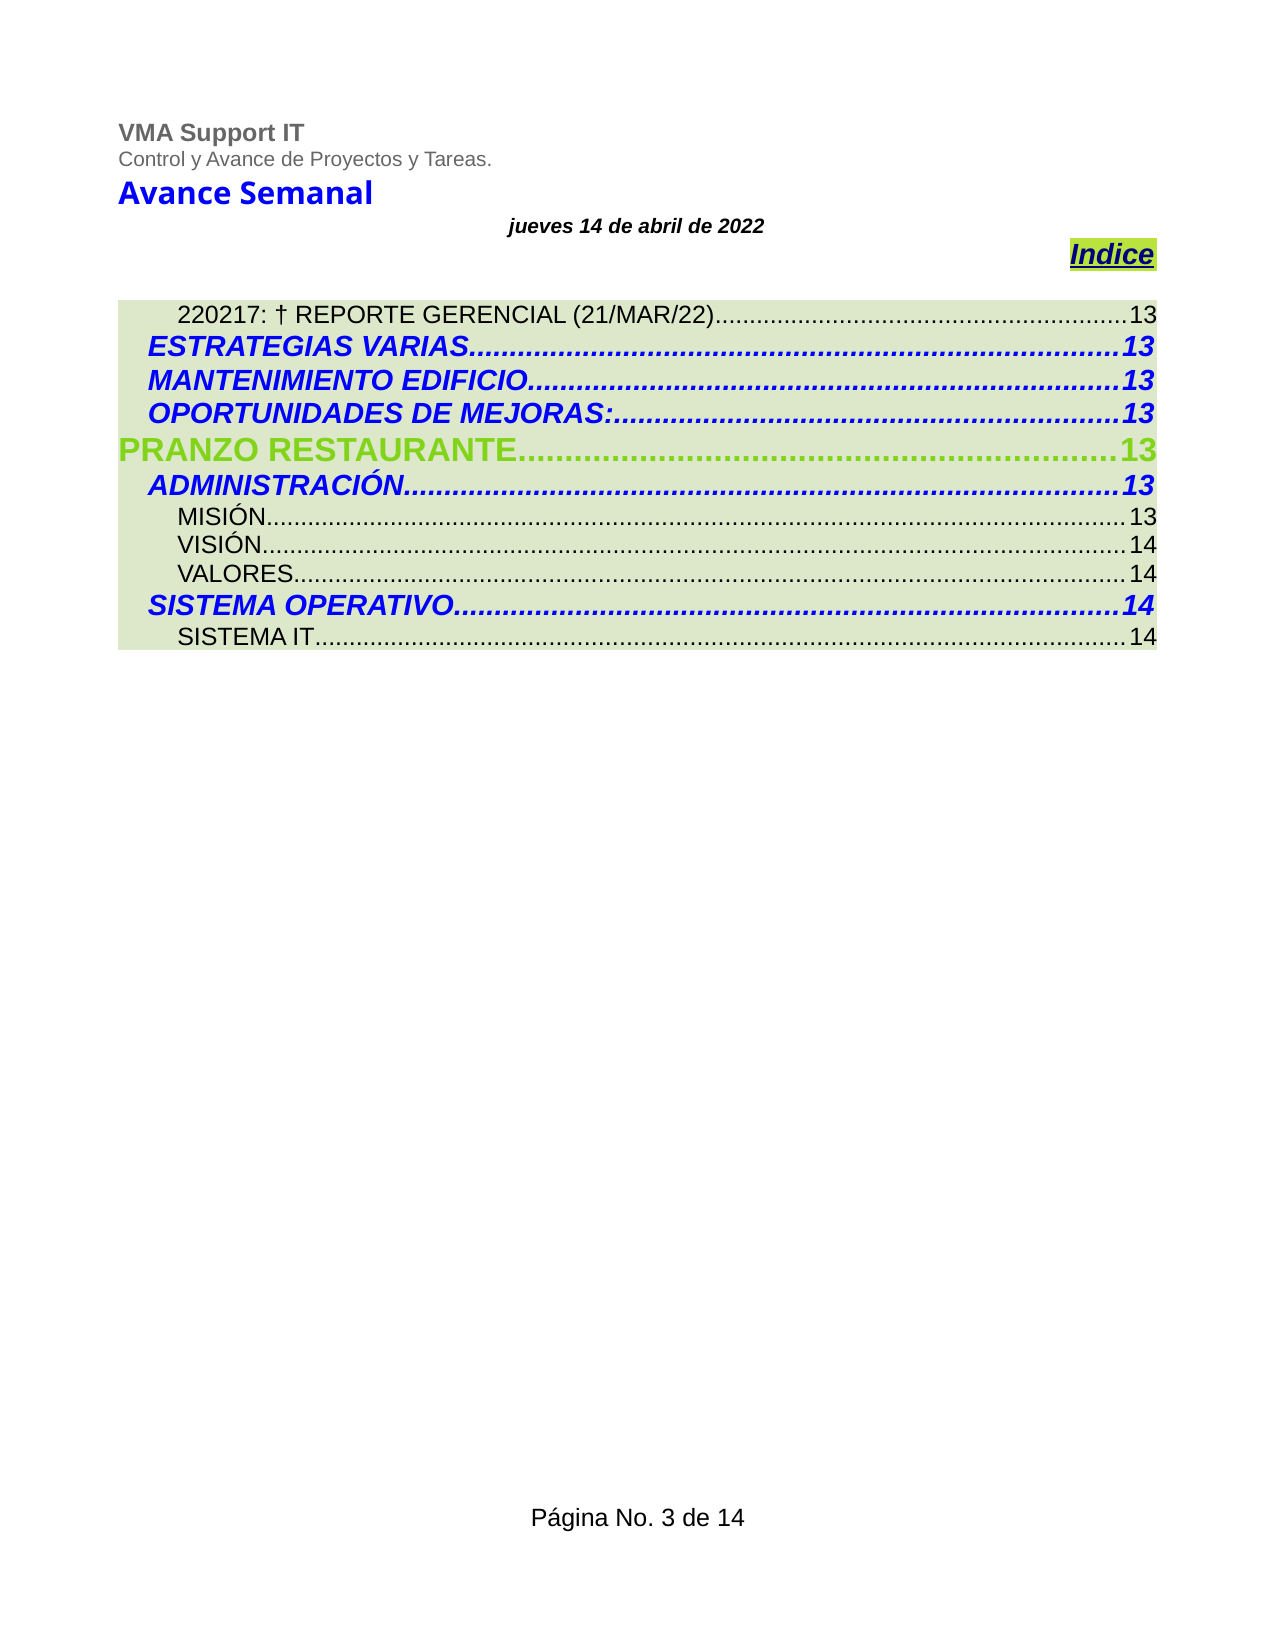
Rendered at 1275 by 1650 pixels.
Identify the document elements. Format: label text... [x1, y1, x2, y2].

text Valores 14 [177, 559, 1157, 588]
text ESTRATEGIAS VARIAS 13 [148, 329, 1157, 363]
text Misión 13 [177, 502, 1157, 531]
text MANTENIMIENTO EDIFICIO 13 [148, 363, 1157, 396]
text Sistema IT 14 [177, 622, 1157, 650]
text Sistema Operativo 14 [148, 588, 1157, 622]
text Pranzo Restaurante 13 [118, 430, 1157, 468]
text Administración 13 [148, 468, 1157, 502]
text OPoRTUNIDADES DE MEJORAS: 13 [148, 396, 1157, 430]
text 220217: † REPORTE GERENCIAL (21/MAR/22) 13 [177, 300, 1157, 329]
text Visión 14 [177, 531, 1157, 559]
